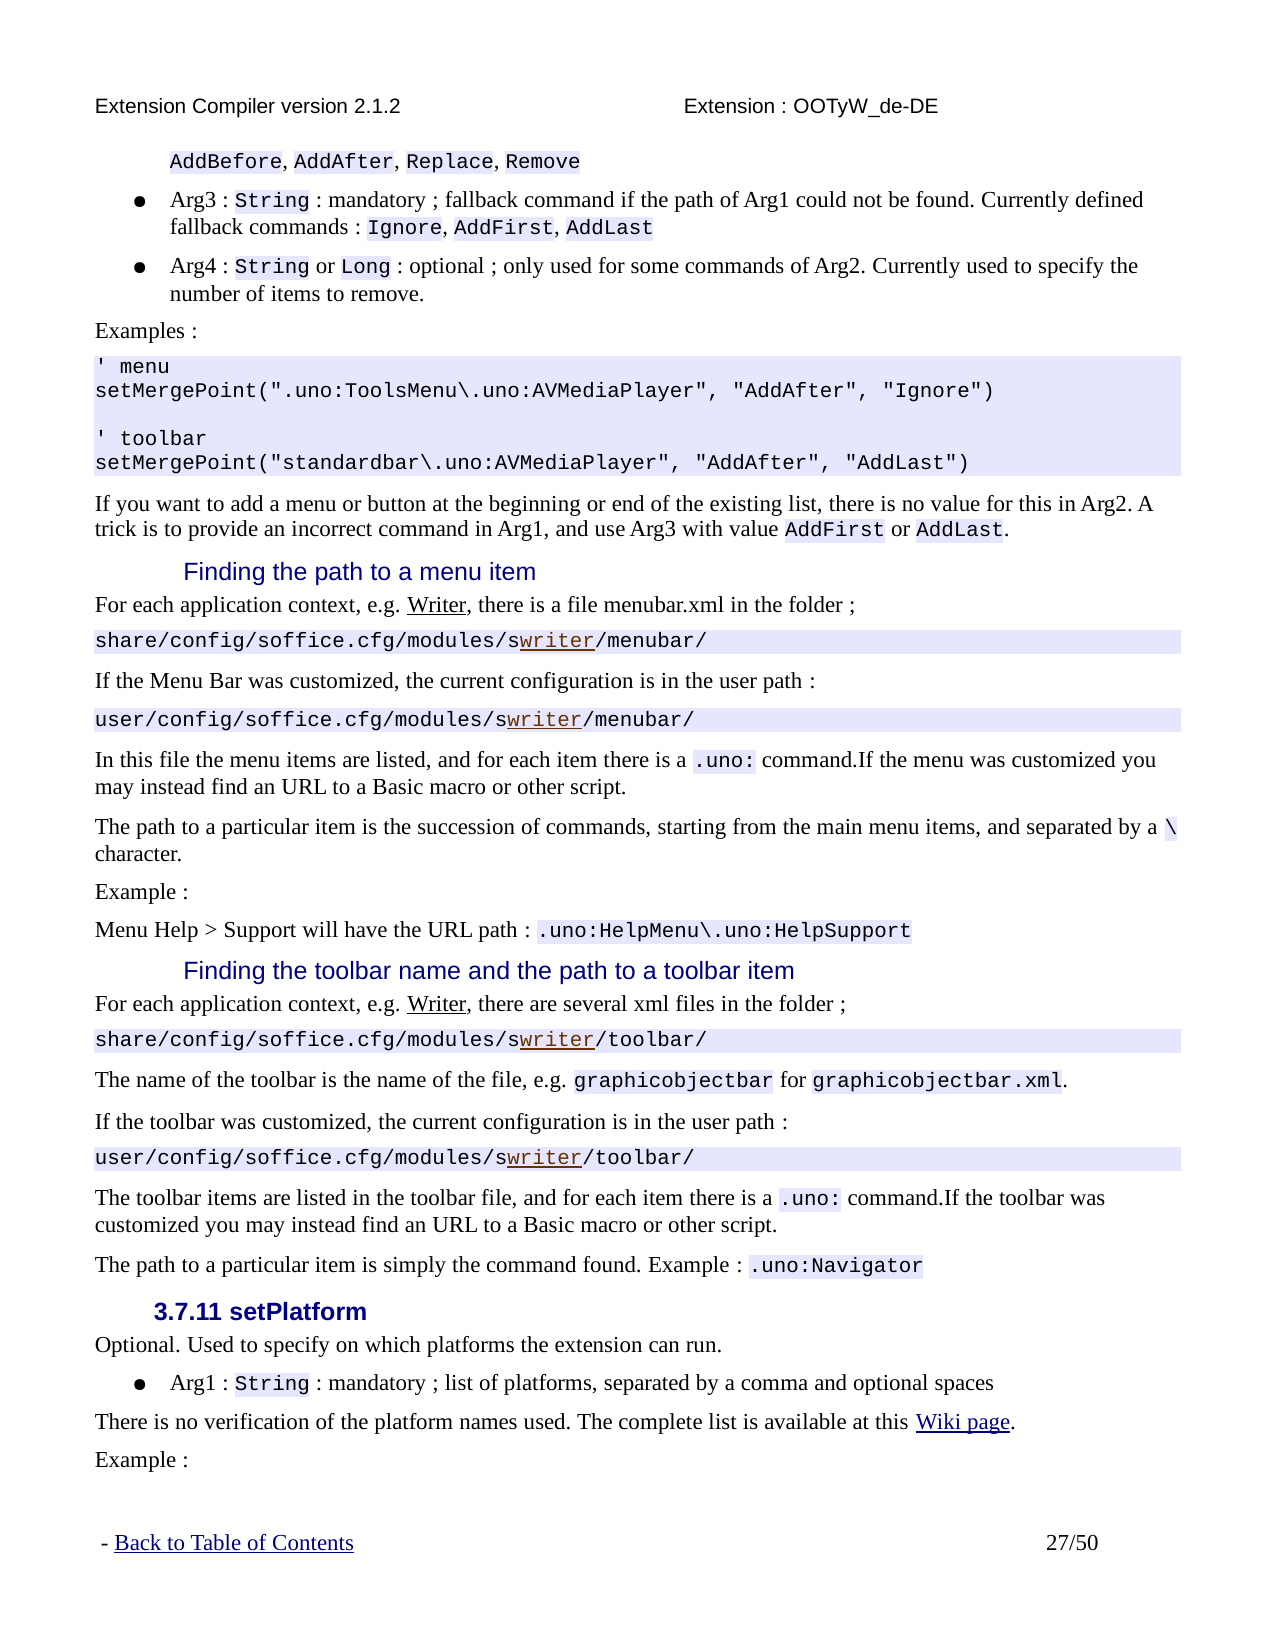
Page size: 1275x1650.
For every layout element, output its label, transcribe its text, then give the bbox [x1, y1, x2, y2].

text In this file the menu items are listed, and for each item there is a .uno: command.If the menu was customized you may instead find an URL to a Basic macro or other script. [94, 747, 1181, 799]
text The path to a particular item is simply the command found. Example : .uno:Navigator [94, 1252, 1181, 1279]
text Examples : [94, 318, 1181, 344]
subtitle Finding the toolbar name and the path to a toolbar item [183, 957, 1181, 985]
text Optional. Used to specify on which platforms the extension can run. [94, 1332, 1181, 1357]
text The path to a particular item is the succession of commands, starting from the main menu items, and separated by a \ character. [94, 814, 1181, 867]
list Arg1 : String : mandatory ; list of platforms, separated by a comma and optional spaces [132, 1370, 1181, 1397]
text share/config/soffice.cfg/modules/swriter/toolbar/ [594, 1029, 1181, 1053]
text The name of the toolbar is the name of the file, e.g. graphicobjectbar for graphicobjectbar.xml. [94, 1067, 1181, 1094]
text ' menu [94, 356, 1181, 380]
text If you want to add a menu or button at the beginning or end of the existing list, there is no value for this in Arg2. A trick is to provide an incorrect command in Arg1, and use Arg3 with value AddFirst or AddLast. [94, 491, 1181, 543]
text Example : [94, 1447, 1181, 1473]
text The toolbar items are listed in the toolbar file, and for each item there is a .uno: command.If the toolbar was customized you may instead find an URL to a Basic macro or other script. [94, 1185, 1181, 1238]
text setMergePoint("standardbar\.uno:AVMediaPlayer", "AddAfter", "AddLast") [94, 452, 1181, 476]
text share/config/soffice.cfg/modules/swriter/toolbar/ [94, 1029, 520, 1053]
subtitle Finding the path to a menu item [183, 558, 1181, 586]
text user/config/soffice.cfg/modules/swriter/toolbar/ [582, 1147, 1181, 1171]
text For each application context, e.g. Writer, there are several xml files in the folder ; [94, 991, 1181, 1016]
subtitle setPlatform [153, 1298, 1181, 1326]
list Arg3 : String : mandatory ; fallback command if the path of Arg1 could not be found. Currently defined fallback commands : Ignore, AddFirst, AddLast [132, 187, 1181, 241]
text For each application context, e.g. Writer, there is a file menubar.xml in the folder ; [94, 592, 1181, 617]
text share/config/soffice.cfg/modules/swriter/menubar/ [594, 630, 1181, 654]
list AddBefore, AddAfter, Replace, Remove [132, 147, 1181, 174]
text Menu Help > Support will have the URL path : .uno:HelpMenu\.uno:HelpSupport [94, 917, 1181, 944]
text user/config/soffice.cfg/modules/swriter/toolbar/ [94, 1147, 507, 1171]
text user/config/soffice.cfg/modules/swriter/menubar/ [94, 708, 1181, 732]
text If the toolbar was customized, the current configuration is in the user path : [94, 1109, 1181, 1134]
text setMergePoint(".uno:ToolsMenu\.uno:AVMediaPlayer", "AddAfter", "Ignore") [94, 380, 1181, 404]
text ' toolbar [94, 428, 1181, 452]
text Example : [94, 879, 1181, 905]
text If the Menu Bar was customized, the current configuration is in the user path : [94, 668, 1181, 694]
text There is no verification of the platform names used. The complete list is available at this Wiki page. [94, 1409, 1181, 1435]
list Arg4 : String or Long : optional ; only used for some commands of Arg2. Currently used to specify the number of items to remove. [132, 253, 1181, 306]
text share/config/soffice.cfg/modules/swriter/menubar/ [94, 630, 520, 654]
